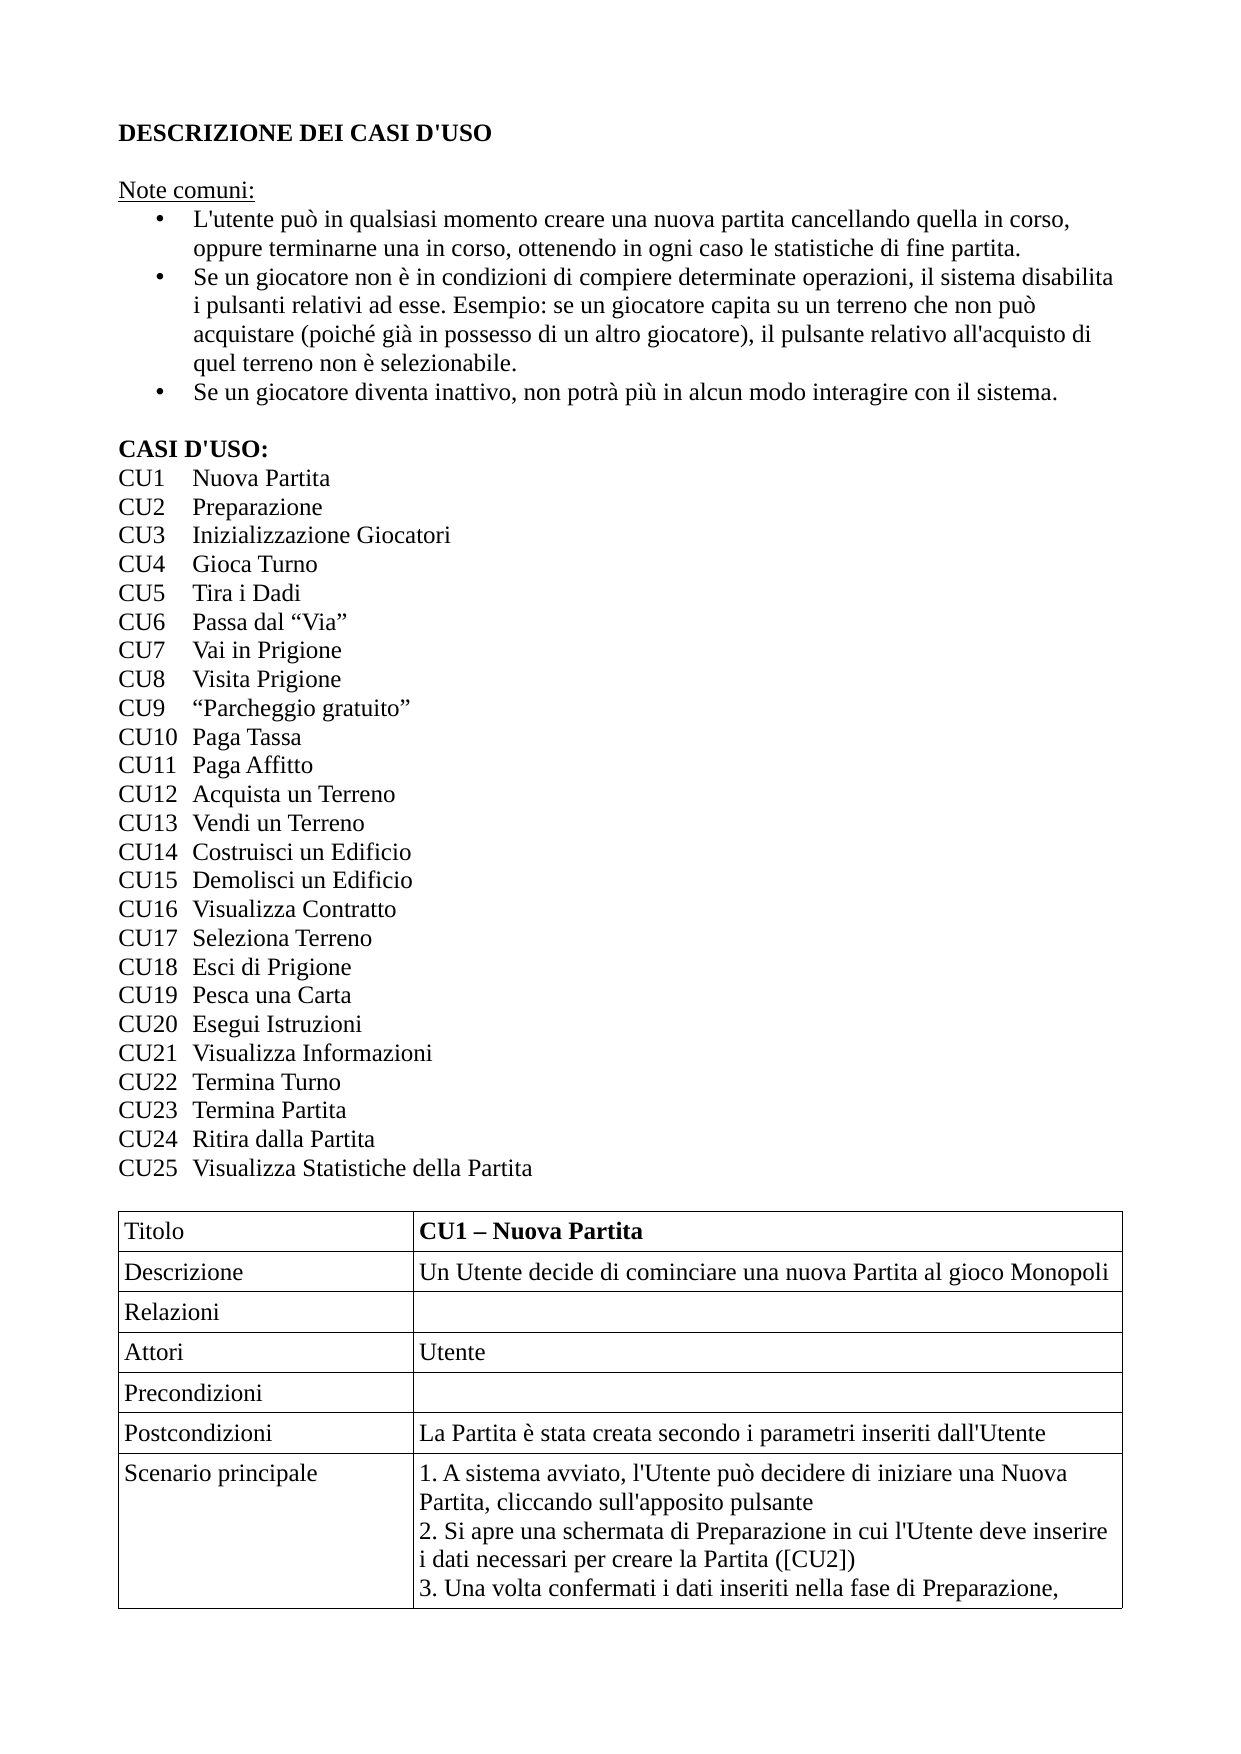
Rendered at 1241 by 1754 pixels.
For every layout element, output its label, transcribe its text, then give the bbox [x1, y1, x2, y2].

text CU5 Tira i Dadi [118, 578, 1122, 607]
table_cell [414, 1292, 1122, 1332]
text CU4 Gioca Turno [118, 549, 1122, 578]
list Se un giocatore diventa inattivo, non potrà più in alcun modo interagire con il sistema. [156, 377, 1122, 406]
text CU13 Vendi un Terreno [118, 808, 1122, 837]
table_cell Postcondizioni [119, 1413, 413, 1452]
text CU17 Seleziona Terreno [118, 923, 1122, 952]
table_header Titolo [119, 1212, 413, 1251]
text CU6 Passa dal “Via” [118, 607, 1122, 636]
text CU1 Nuova Partita [118, 463, 1122, 492]
text CU2 Preparazione [118, 492, 1122, 521]
text CU20 Esegui Istruzioni [118, 1009, 1122, 1038]
text CU18 Esci di Prigione [118, 952, 1122, 981]
text Note comuni: [118, 176, 1122, 204]
text CU16 Visualizza Contratto [118, 894, 1122, 923]
table_cell Descrizione [119, 1252, 413, 1291]
table_cell Precondizioni [119, 1373, 413, 1412]
text DESCRIZIONE DEI CASI D'USO [118, 118, 1122, 147]
text CU24 Ritira dalla Partita [118, 1124, 1122, 1153]
text CU7 Vai in Prigione [118, 636, 1122, 664]
table_cell Relazioni [119, 1292, 413, 1332]
table_header CU1 – Nuova Partita [414, 1212, 1122, 1251]
text CU22 Termina Turno [118, 1067, 1122, 1096]
text CU14 Costruisci un Edificio [118, 837, 1122, 866]
text CU12 Acquista un Terreno [118, 779, 1122, 808]
text CU11 Paga Affitto [118, 751, 1122, 779]
text CASI D'USO: [118, 434, 1122, 463]
text CU3 Inizializzazione Giocatori [118, 521, 1122, 549]
table_cell Un Utente decide di cominciare una nuova Partita al gioco Monopoli [414, 1252, 1122, 1291]
text CU9 “Parcheggio gratuito” [118, 693, 1122, 722]
table_cell [414, 1373, 1122, 1412]
table_cell La Partita è stata creata secondo i parametri inseriti dall'Utente [414, 1413, 1122, 1452]
table_cell 1. A sistema avviato, l'Utente può decidere di iniziare una Nuova Partita, cliccando sull'apposito pulsante 2. Si apre una schermata di Preparazione in cui l'Utente deve inserire i dati necessari per creare la Partita ([CU2]) 3. Una volta confermati i dati inseriti nella fase di Preparazione, [414, 1454, 1122, 1608]
text CU15 Demolisci un Edificio [118, 866, 1122, 894]
table_cell Scenario principale [119, 1454, 413, 1608]
text CU10 Paga Tassa [118, 722, 1122, 751]
text CU25 Visualizza Statistiche della Partita [118, 1153, 1122, 1182]
text CU19 Pesca una Carta [118, 981, 1122, 1009]
table_cell Attori [119, 1333, 413, 1372]
text CU23 Termina Partita [118, 1096, 1122, 1124]
list L'utente può in qualsiasi momento creare una nuova partita cancellando quella in corso, oppure terminarne una in corso, ottenendo in ogni caso le statistiche di fine partita. [156, 204, 1122, 262]
text CU8 Visita Prigione [118, 664, 1122, 693]
list Se un giocatore non è in condizioni di compiere determinate operazioni, il sistema disabilita i pulsanti relativi ad esse. Esempio: se un giocatore capita su un terreno che non può acquistare (poiché già in possesso di un altro giocatore), il pulsante relativo all'acquisto di quel terreno non è selezionabile. [156, 262, 1122, 377]
table_cell Utente [414, 1333, 1122, 1372]
text CU21 Visualizza Informazioni [118, 1038, 1122, 1067]
